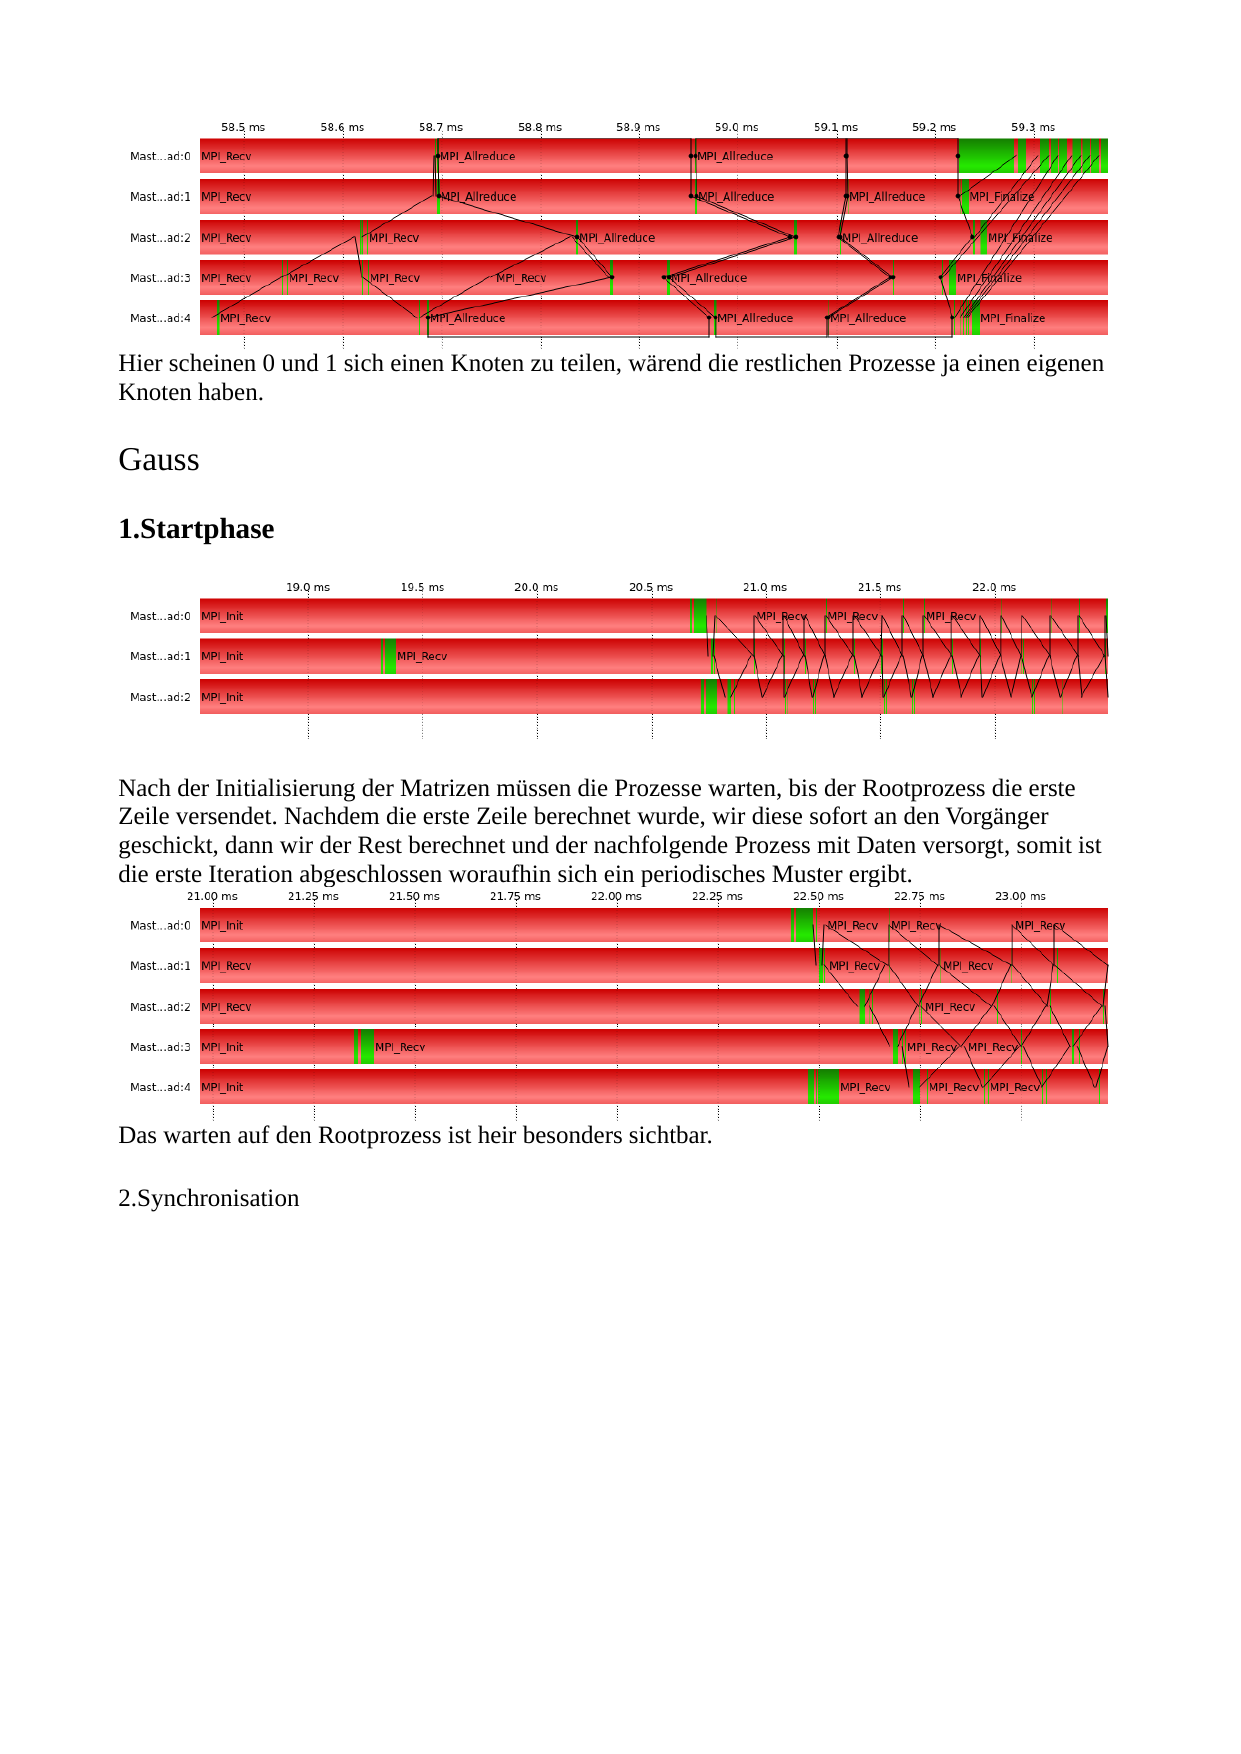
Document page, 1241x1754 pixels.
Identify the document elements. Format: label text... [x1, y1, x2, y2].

picture [118, 578, 1123, 739]
text 2.Synchronisation [118, 1183, 1122, 1211]
text Gauss [118, 439, 1122, 477]
picture [118, 118, 1123, 349]
text 1.Startphase [118, 511, 1122, 544]
text Hier scheinen 0 und 1 sich einen Knoten zu teilen, wärend die restlichen Prozesse ja einen eigenen Knoten haben. [118, 349, 1122, 406]
text Nach der Initialisierung der Matrizen müssen die Prozesse warten, bis der Rootprozess die erste Zeile versendet. Nachdem die erste Zeile berechnet wurde, wir diese sofort an den Vorgänger geschickt, dann wir der Rest berechnet und der nachfolgende Prozess mit Daten versorgt, somit ist die erste Iteration abgeschlossen woraufhin sich ein periodisches Muster ergibt. [118, 773, 1122, 887]
picture [118, 887, 1123, 1121]
text Das warten auf den Rootprozess ist heir besonders sichtbar. [118, 1121, 1122, 1149]
